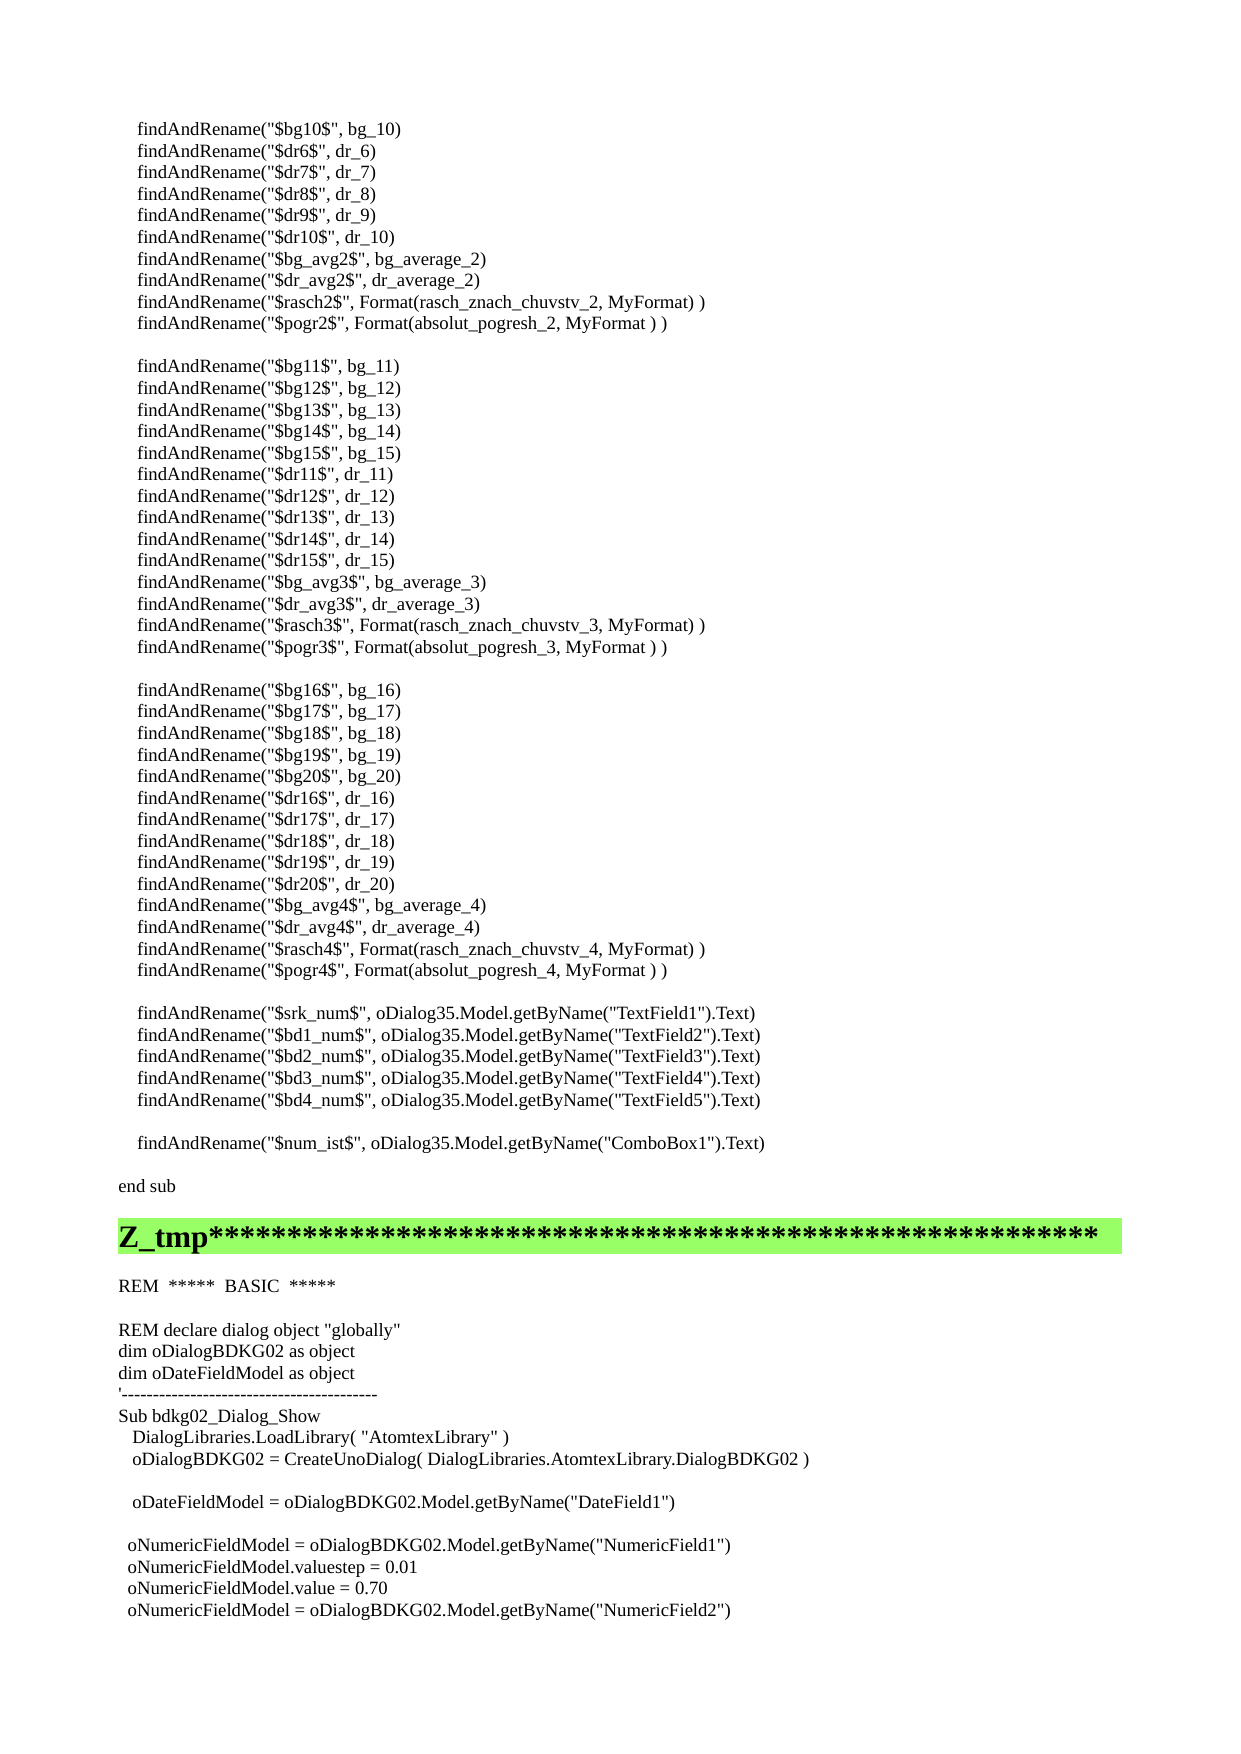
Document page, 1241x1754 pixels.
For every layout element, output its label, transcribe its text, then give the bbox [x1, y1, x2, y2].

text findAndRename("$bg_avg3$", bg_average_3) [118, 571, 1122, 592]
text findAndRename("$dr11$", dr_11) [118, 463, 1122, 485]
text findAndRename("$dr18$", dr_18) [118, 830, 1122, 851]
text findAndRename("$bg19$", bg_19) [118, 743, 1122, 765]
text REM ***** BASIC ***** [118, 1275, 1122, 1297]
text findAndRename("$dr15$", dr_15) [118, 549, 1122, 571]
text '----------------------------------------- [118, 1383, 1122, 1405]
text findAndRename("$rasch2$", Format(rasch_znach_chuvstv_2, MyFormat) ) [118, 291, 1122, 312]
text oNumericFieldModel.valuestep = 0.01 [118, 1556, 1122, 1577]
text findAndRename("$bg11$", bg_11) [118, 355, 1122, 377]
text findAndRename("$dr10$", dr_10) [118, 226, 1122, 247]
text findAndRename("$num_ist$", oDialog35.Model.getByName("ComboBox1").Text) [118, 1132, 1122, 1153]
text findAndRename("$rasch4$", Format(rasch_znach_chuvstv_4, MyFormat) ) [118, 937, 1122, 959]
text findAndRename("$pogr4$", Format(absolut_pogresh_4, MyFormat ) ) [118, 959, 1122, 981]
text oNumericFieldModel = oDialogBDKG02.Model.getByName("NumericField2") [118, 1599, 1122, 1620]
text findAndRename("$bg13$", bg_13) [118, 398, 1122, 420]
text oDialogBDKG02 = CreateUnoDialog( DialogLibraries.AtomtexLibrary.DialogBDKG02 ) [118, 1448, 1122, 1469]
text findAndRename("$bg16$", bg_16) [118, 679, 1122, 700]
text REM declare dialog object "globally" [118, 1318, 1122, 1340]
text findAndRename("$dr17$", dr_17) [118, 808, 1122, 830]
text findAndRename("$rasch3$", Format(rasch_znach_chuvstv_3, MyFormat) ) [118, 614, 1122, 636]
text findAndRename("$dr_avg2$", dr_average_2) [118, 269, 1122, 291]
text findAndRename("$dr8$", dr_8) [118, 183, 1122, 204]
text findAndRename("$bg18$", bg_18) [118, 722, 1122, 743]
text findAndRename("$bd2_num$", oDialog35.Model.getByName("TextField3").Text) [118, 1045, 1122, 1067]
text findAndRename("$dr12$", dr_12) [118, 485, 1122, 506]
text findAndRename("$bg20$", bg_20) [118, 765, 1122, 787]
text findAndRename("$dr_avg4$", dr_average_4) [118, 916, 1122, 937]
text end sub [118, 1175, 1122, 1196]
text oNumericFieldModel.value = 0.70 [118, 1577, 1122, 1599]
text findAndRename("$dr6$", dr_6) [118, 140, 1122, 161]
text findAndRename("$bd1_num$", oDialog35.Model.getByName("TextField2").Text) [118, 1024, 1122, 1045]
text findAndRename("$dr20$", dr_20) [118, 873, 1122, 894]
text oDateFieldModel = oDialogBDKG02.Model.getByName("DateField1") [118, 1491, 1122, 1512]
text findAndRename("$bg_avg4$", bg_average_4) [118, 894, 1122, 916]
text findAndRename("$dr14$", dr_14) [118, 528, 1122, 549]
text findAndRename("$dr7$", dr_7) [118, 161, 1122, 183]
text findAndRename("$bg15$", bg_15) [118, 442, 1122, 463]
text findAndRename("$bg10$", bg_10) [118, 118, 1122, 140]
text findAndRename("$pogr2$", Format(absolut_pogresh_2, MyFormat ) ) [118, 312, 1122, 334]
text findAndRename("$bd3_num$", oDialog35.Model.getByName("TextField4").Text) [118, 1067, 1122, 1088]
text findAndRename("$bg14$", bg_14) [118, 420, 1122, 442]
text findAndRename("$dr9$", dr_9) [118, 204, 1122, 226]
text Z_tmp********************************************************* [118, 1218, 1122, 1254]
text findAndRename("$dr_avg3$", dr_average_3) [118, 592, 1122, 614]
text findAndRename("$dr13$", dr_13) [118, 506, 1122, 528]
text findAndRename("$pogr3$", Format(absolut_pogresh_3, MyFormat ) ) [118, 636, 1122, 657]
text dim oDateFieldModel as object [118, 1362, 1122, 1383]
text Sub bdkg02_Dialog_Show [118, 1405, 1122, 1426]
text findAndRename("$bg17$", bg_17) [118, 700, 1122, 722]
text findAndRename("$dr16$", dr_16) [118, 787, 1122, 808]
text oNumericFieldModel = oDialogBDKG02.Model.getByName("NumericField1") [118, 1534, 1122, 1556]
text findAndRename("$srk_num$", oDialog35.Model.getByName("TextField1").Text) [118, 1002, 1122, 1024]
text findAndRename("$dr19$", dr_19) [118, 851, 1122, 873]
text DialogLibraries.LoadLibrary( "AtomtexLibrary" ) [118, 1426, 1122, 1448]
text dim oDialogBDKG02 as object [118, 1340, 1122, 1362]
text findAndRename("$bd4_num$", oDialog35.Model.getByName("TextField5").Text) [118, 1088, 1122, 1110]
text findAndRename("$bg12$", bg_12) [118, 377, 1122, 398]
text findAndRename("$bg_avg2$", bg_average_2) [118, 247, 1122, 269]
